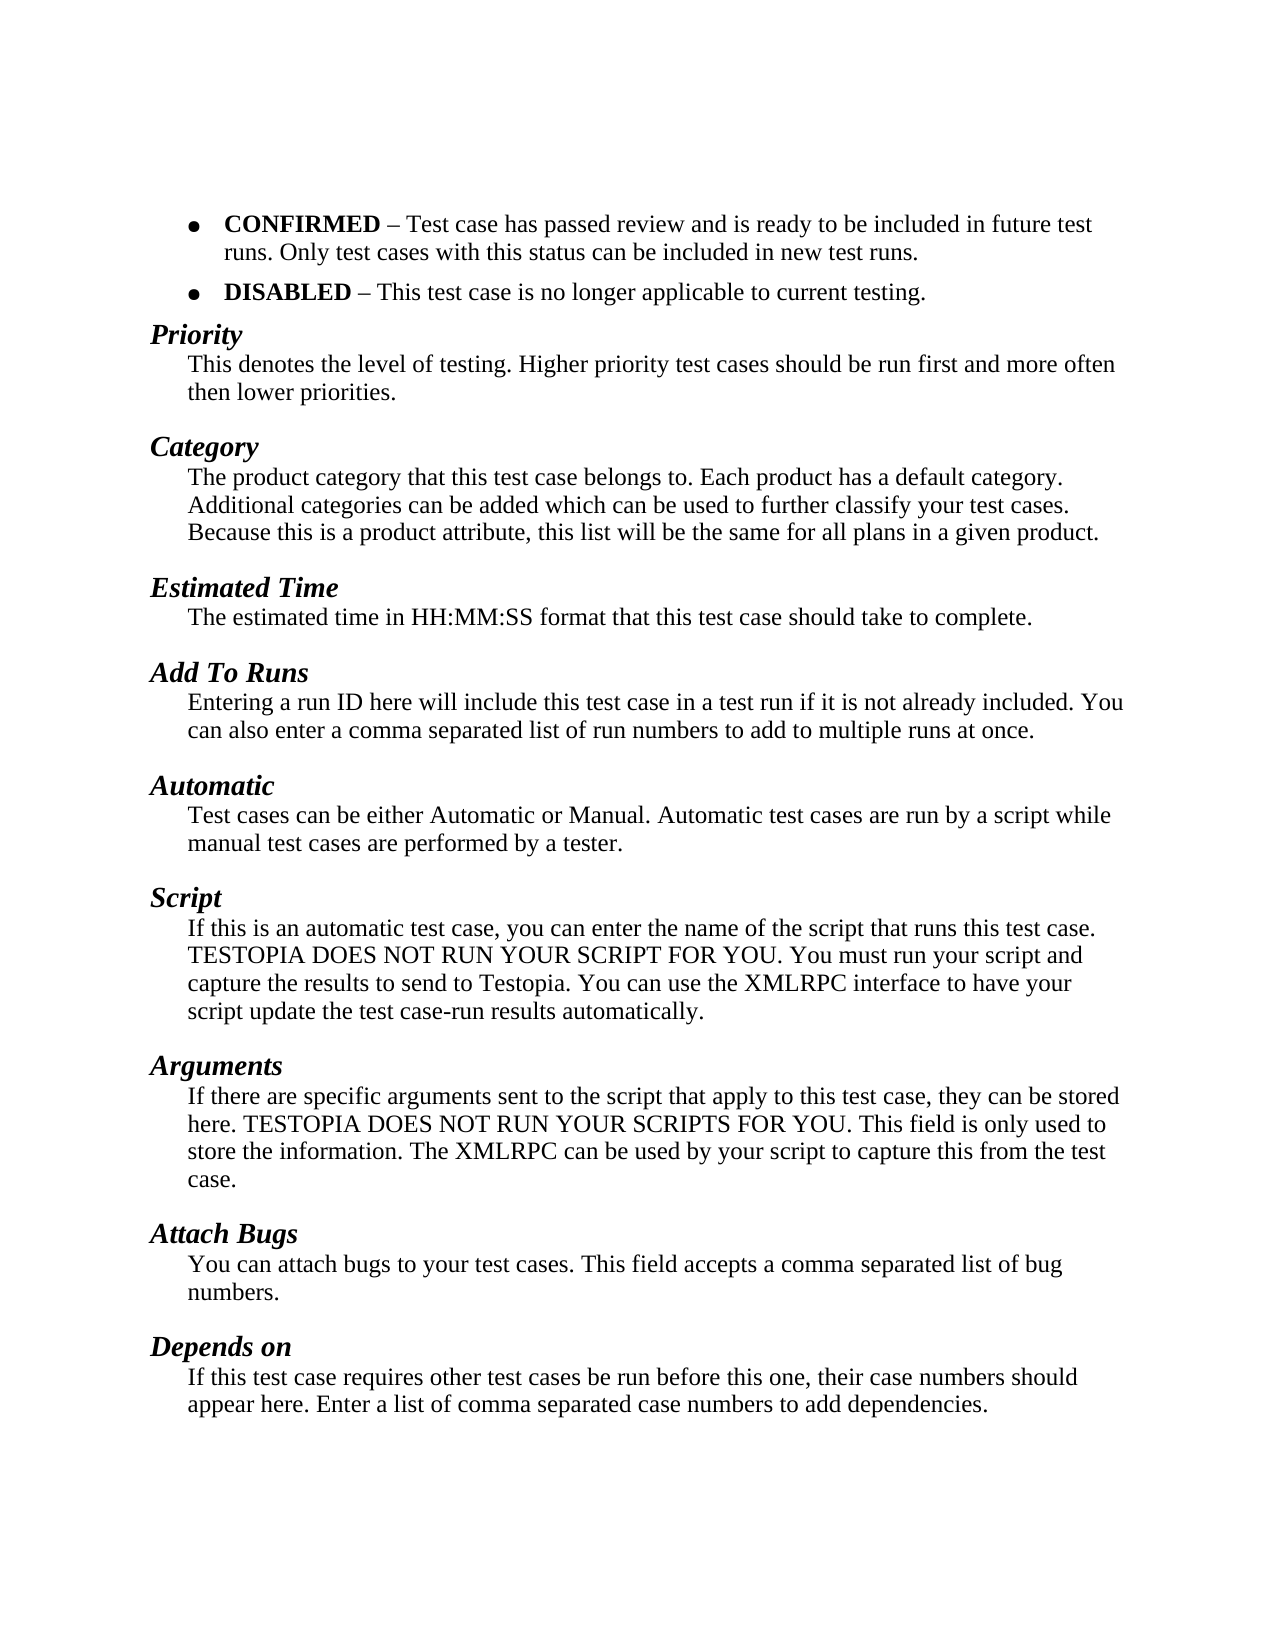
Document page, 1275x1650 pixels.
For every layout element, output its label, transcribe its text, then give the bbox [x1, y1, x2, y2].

list The estimated time in HH:MM:SS format that this test case should take to complete. [150, 603, 1125, 631]
list This denotes the level of testing. Higher priority test cases should be run first and more often then lower priorities. [150, 350, 1125, 406]
text Arguments [150, 1050, 1125, 1082]
list If there are specific arguments sent to the script that apply to this test case, they can be stored here. TESTOPIA DOES NOT RUN YOUR SCRIPTS FOR YOU. This field is only used to store the information. The XMLRPC can be used by your script to capture this from the test case. [150, 1082, 1125, 1193]
list You can attach bugs to your test cases. This field accepts a comma separated list of bug numbers. [150, 1250, 1125, 1306]
text Estimated Time [150, 571, 1125, 603]
text Depends on [150, 1331, 1125, 1363]
list Entering a run ID here will include this test case in a test run if it is not already included. You can also enter a comma separated list of run numbers to add to multiple runs at once. [150, 688, 1125, 744]
text Category [150, 431, 1125, 463]
text Script [150, 882, 1125, 914]
list If this test case requires other test cases be run before this one, their case numbers should appear here. Enter a list of comma separated case numbers to add dependencies. [150, 1363, 1125, 1418]
text Add To Runs [150, 656, 1125, 688]
text Automatic [150, 769, 1125, 801]
list Test cases can be either Automatic or Manual. Automatic test cases are run by a script while manual test cases are performed by a tester. [150, 801, 1125, 857]
list DISABLED – This test case is no longer applicable to current testing. [186, 278, 1125, 306]
list CONFIRMED – Test case has passed review and is ready to be included in future test runs. Only test cases with this status can be included in new test runs. [186, 210, 1125, 265]
list The product category that this test case belongs to. Each product has a default category. Additional categories can be added which can be used to further classify your test cases. Because this is a product attribute, this list will be the same for all plans in a given product. [150, 463, 1125, 546]
text Priority [150, 318, 1125, 350]
list If this is an automatic test case, you can enter the name of the script that runs this test case. TESTOPIA DOES NOT RUN YOUR SCRIPT FOR YOU. You must run your script and capture the results to send to Testopia. You can use the XMLRPC interface to have your script update the test case-run results automatically. [150, 914, 1125, 1025]
text Attach Bugs [150, 1218, 1125, 1250]
